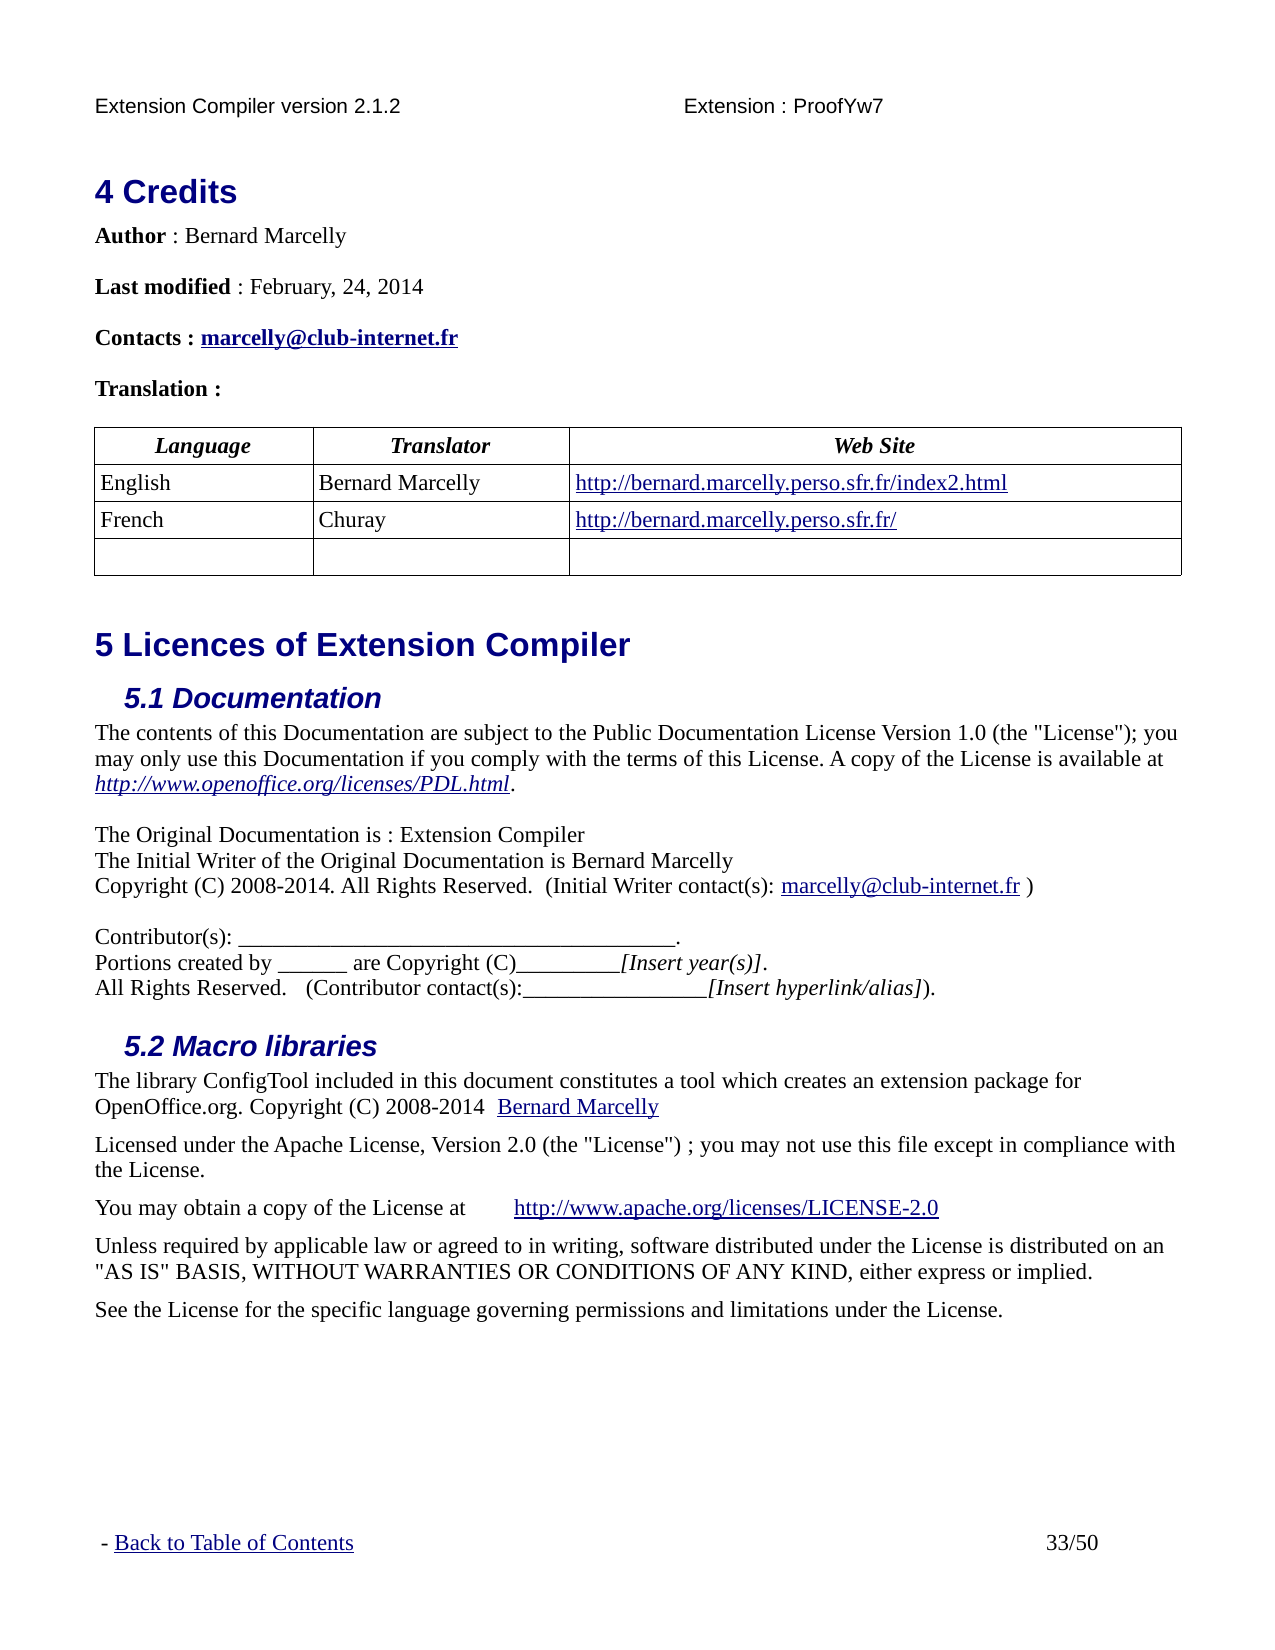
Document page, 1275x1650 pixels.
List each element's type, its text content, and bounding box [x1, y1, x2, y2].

text You may obtain a copy of the License at http://www.apache.org/licenses/LICENSE-2.0 [94, 1195, 1181, 1221]
subtitle Licences of Extension Compiler [94, 626, 1181, 663]
table_header Language [95, 428, 313, 464]
text The contents of this Documentation are subject to the Public Documentation License Version 1.0 (the "License"); you may only use this Documentation if you comply with the terms of this License. A copy of the License is available at http://www.openoffice.org/licenses/PDL.html. [94, 720, 1181, 797]
text Portions created by ______ are Copyright (C)_________[Insert year(s)]. [94, 950, 1181, 975]
text All Rights Reserved. (Contributor contact(s):________________[Insert hyperlink/alias]). [94, 975, 1181, 1001]
text Unless required by applicable law or agreed to in writing, software distributed under the License is distributed on an "AS IS" BASIS, WITHOUT WARRANTIES OR CONDITIONS OF ANY KIND, either express or implied. [94, 1233, 1181, 1284]
text Contacts : marcelly@club-internet.fr [94, 324, 1181, 350]
text Last modified : February, 24, 2014 [94, 273, 1181, 299]
text Copyright (C) 2008-2014. All Rights Reserved. (Initial Writer contact(s): marcelly@club-internet.fr ) [94, 873, 1181, 899]
table_cell Bernard Marcelly [314, 465, 569, 501]
text Contributor(s): ______________________________________. [94, 924, 1181, 950]
table_cell French [95, 502, 313, 538]
table_header Translator [314, 428, 569, 464]
table_header Web Site [570, 428, 1181, 464]
text See the License for the specific language governing permissions and limitations under the License. [94, 1297, 1181, 1322]
table_cell English [95, 465, 313, 501]
table_cell [570, 539, 1181, 575]
subtitle Macro libraries [124, 1030, 1181, 1062]
table_cell [95, 539, 313, 575]
table_cell Churay [314, 502, 569, 538]
subtitle Documentation [124, 682, 1181, 714]
text The Original Documentation is : Extension Compiler [94, 822, 1181, 848]
table_cell http://bernard.marcelly.perso.sfr.fr/index2.html [570, 465, 1181, 501]
table_cell http://bernard.marcelly.perso.sfr.fr/ [570, 502, 1181, 538]
text Author : Bernard Marcelly [94, 222, 1181, 248]
text Licensed under the Apache License, Version 2.0 (the "License") ; you may not use this file except in compliance with the License. [94, 1132, 1181, 1183]
subtitle Credits [94, 172, 1181, 210]
table_cell [314, 539, 569, 575]
text The Initial Writer of the Original Documentation is Bernard Marcelly [94, 848, 1181, 873]
text Translation : [94, 376, 1181, 401]
text The library ConfigTool included in this document constitutes a tool which creates an extension package for OpenOffice.org. Copyright (C) 2008-2014 Bernard Marcelly [94, 1068, 1181, 1119]
